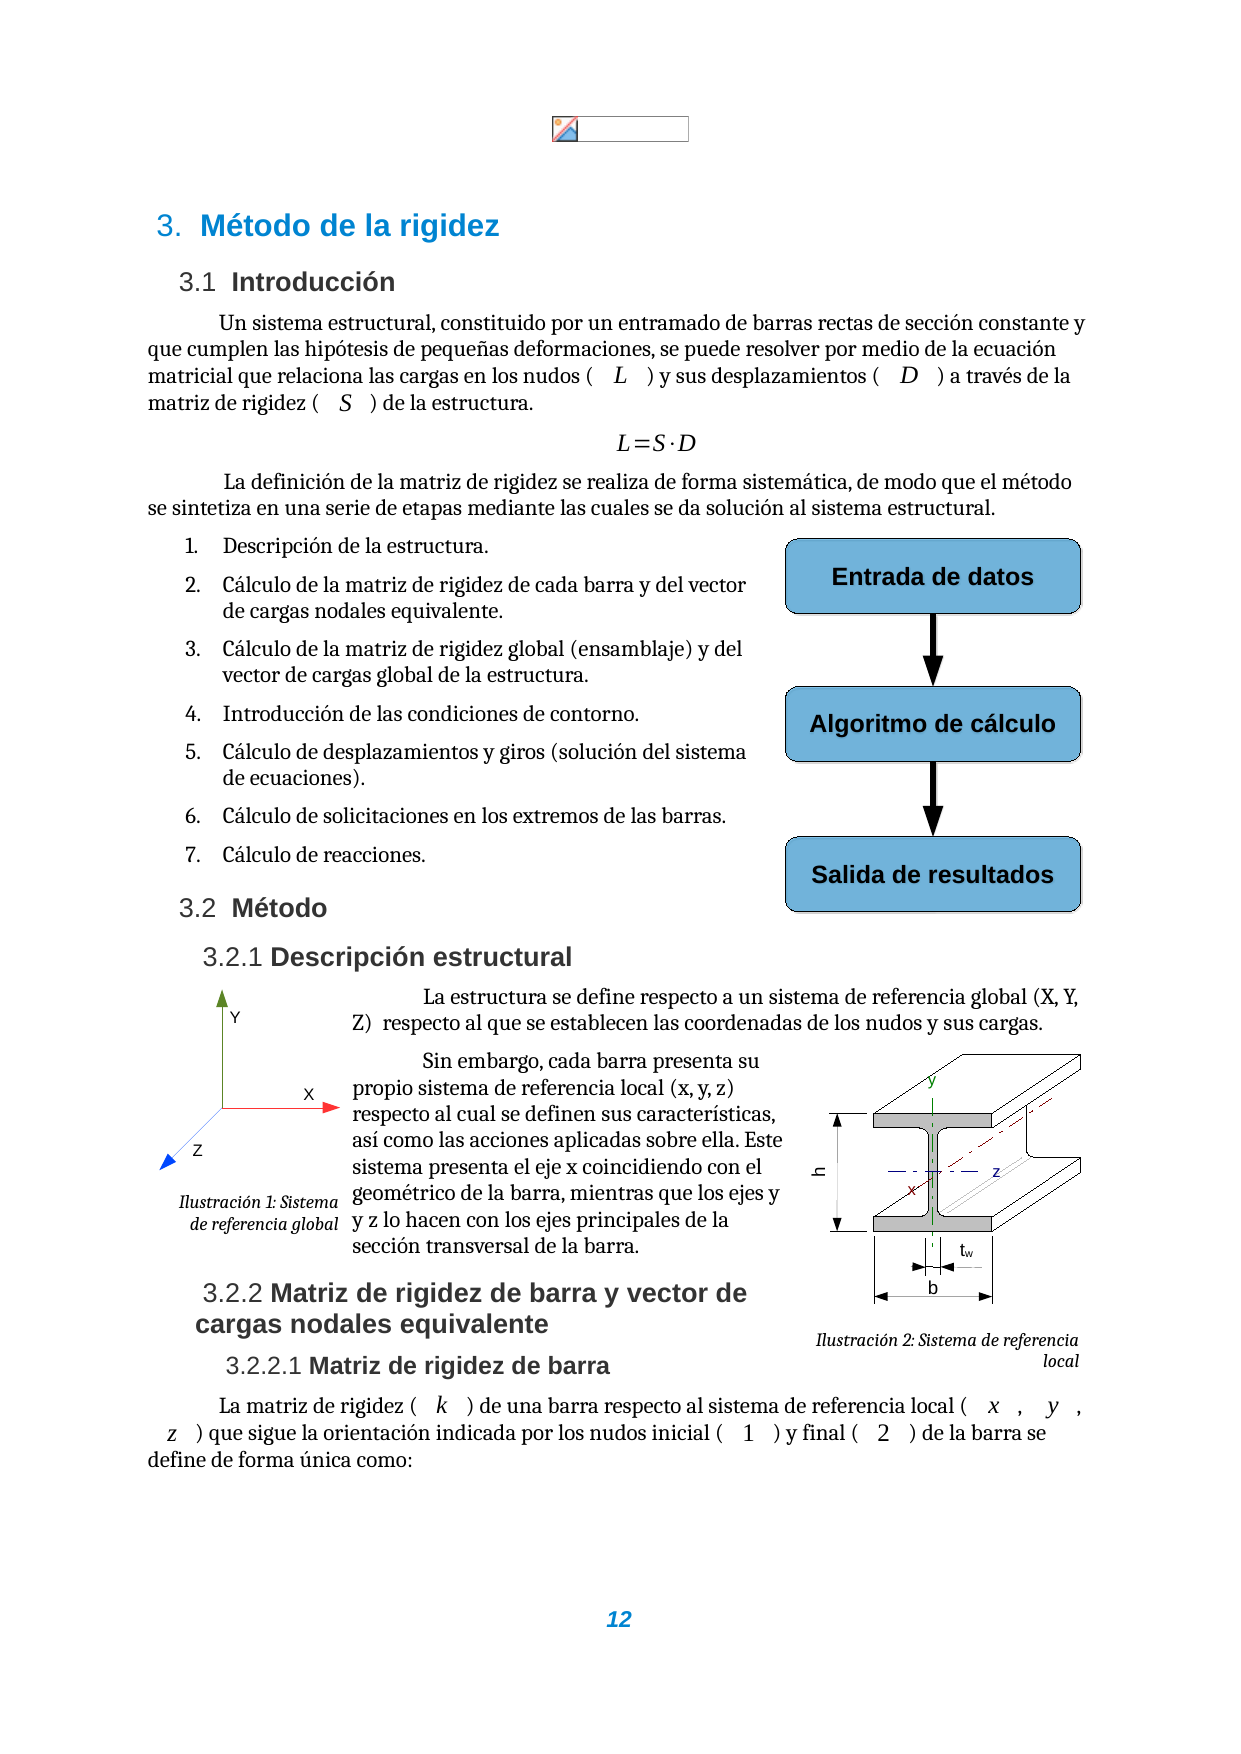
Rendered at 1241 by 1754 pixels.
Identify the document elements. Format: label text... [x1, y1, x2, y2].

subtitle Matriz de rigidez de barra y vector de cargas nodales equivalente [148, 1277, 800, 1339]
text La estructura se define respecto a un sistema de referencia global (X, Y, Z) respecto al que se establecen las coordenadas de los nudos y sus cargas. [159, 1108, 340, 1192]
list Introducción de las condiciones de contorno. [185, 701, 785, 727]
list Cálculo de la matriz de rigidez de cada barra y del vector de cargas nodales equivalente. [938, 571, 1093, 624]
text La definición de la matriz de rigidez se realiza de forma sistemática, de modo que el método se sintetiza en una serie de etapas mediante las cuales se da solución al sistema estructural. [148, 468, 1093, 521]
subtitle Matriz de rigidez de barra [148, 1351, 1093, 1380]
list [937, 803, 1093, 830]
text La estructura se define respecto a un sistema de referencia global (X, Y, Z) respecto al que se establecen las coordenadas de los nudos y sus cargas. [148, 984, 1093, 1168]
list [938, 739, 1093, 791]
text Un sistema estructural, constituido por un entramado de barras rectas de sección constante y que cumplen las hipótesis de pequeñas deformaciones, se puede resolver por medio de la ecuación matricial que relaciona las cargas en los nudos () y sus desplazamientos () a través de la matriz de rigidez () de la estructura. [148, 309, 1093, 417]
list Cálculo de desplazamientos y giros (solución del sistema de ecuaciones). [185, 739, 930, 791]
list [935, 636, 1093, 689]
text La matriz de rigidez () de una barra respecto al sistema de referencia local (, , ) que sigue la orientación indicada por los nudos inicial () y final () de la barra se define de forma única como: [148, 1392, 1093, 1473]
list Cálculo de solicitaciones en los extremos de las barras. [185, 803, 930, 830]
subtitle Método de la rigidez [148, 207, 1093, 242]
list Descripción de la estructura. [185, 533, 1093, 559]
list Cálculo de la matriz de rigidez global (ensamblaje) y del vector de cargas global de la estructura. [185, 636, 932, 689]
list Cálculo de la matriz de rigidez de cada barra y del vector de cargas nodales equivalente. [185, 571, 930, 624]
subtitle Introducción [148, 266, 1093, 297]
list Cálculo de reacciones. [185, 842, 786, 868]
text Sin embargo, cada barra presenta su propio sistema de referencia local (x, y, z) respecto al cual se definen sus características, así como las acciones aplicadas sobre ella. Este sistema presenta el eje x coincidiendo con el geométrico de la barra, mientras que los ejes y y z lo hacen con los ejes principales de la sección transversal de la barra. [148, 1048, 1093, 1329]
subtitle Método [148, 892, 1093, 923]
subtitle Descripción estructural [148, 941, 1093, 972]
text Ilustración 1: Sistema de referencia global [159, 1192, 340, 1235]
text Ilustración 2: Sistema de referencia local [800, 1329, 1081, 1372]
